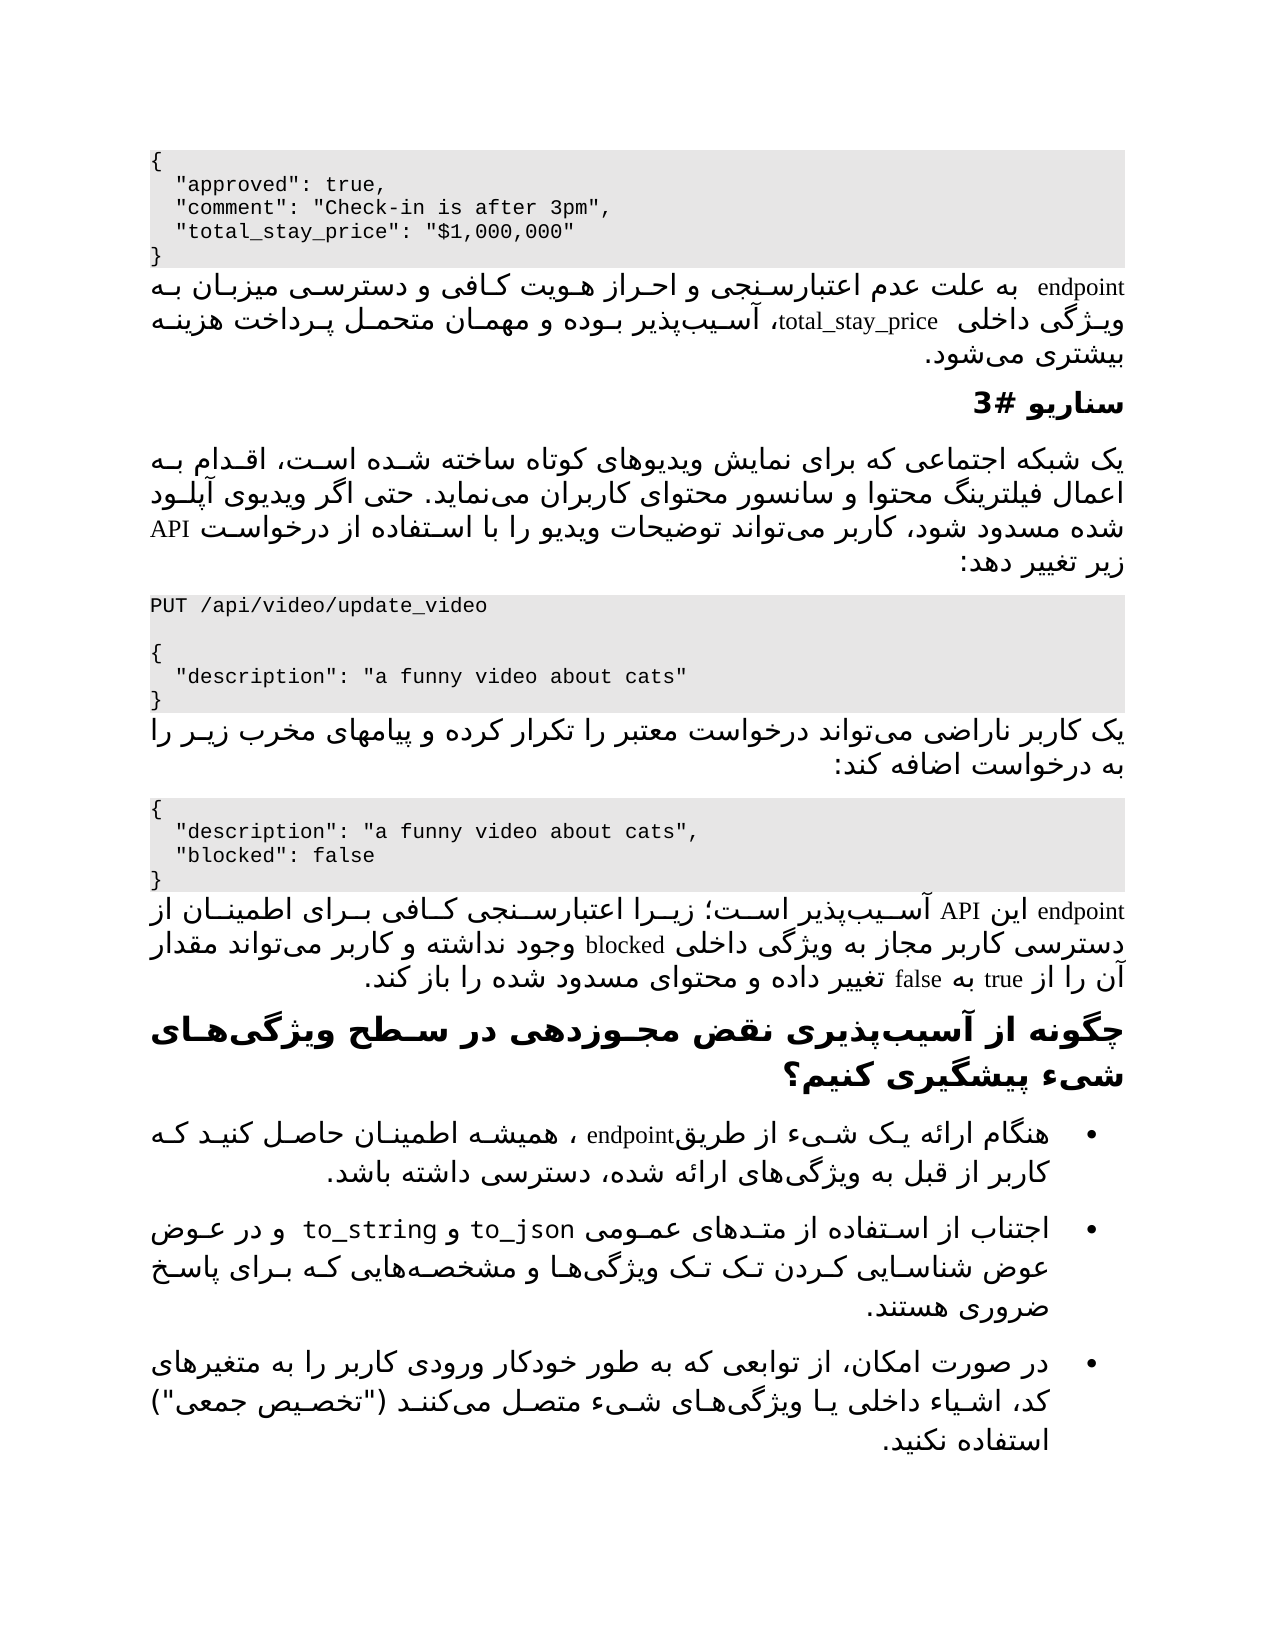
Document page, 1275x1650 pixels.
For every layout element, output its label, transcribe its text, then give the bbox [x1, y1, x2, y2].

text "total_stay_price": "$1,000,000" [150, 221, 1125, 244]
text { [150, 150, 1125, 174]
text } [150, 689, 1125, 713]
text } [150, 244, 1125, 268]
text یک شبکه اجتماعی که برای نمایش ویدیوهای کوتاه ساخته شده است، اقدام به اعمال فیلترینگ محتوا و سانسور محتوای کاربران می‌نماید. حتی اگر ویدیوی آپلود شده مسدود شود، کاربر می‌تواند توضیحات ویدیو را با استفاده از درخواست API زیر تغییر دهد: [150, 442, 1125, 578]
list هنگام ارائه یک شیء از طریقendpoint ، همیشه اطمینان حاصل کنید که کاربر از قبل به ویژگی‌های ارائه شده، دسترسی داشته باشد. [150, 1117, 1087, 1189]
text PUT /api/video/update_video [150, 595, 1125, 618]
text "comment": "Check-in is after 3pm", [150, 197, 1125, 221]
text endpoint به علت عدم اعتبارسنجی و احراز هویت کافی و دسترسی میزبان به ویژگی داخلی total_stay_price، آسیب‌پذیر بوده و مهمان متحمل پرداخت هزینه بیشتری می‌شود. [150, 268, 1125, 370]
list اجتناب از استفاده از متدهای عمومی to_json و to_string و در عوض عوض شناسایی کردن تک تک ویژگی‌ها و مشخصه‌هایی که برای پاسخ ضروری هستند. [150, 1211, 1087, 1323]
text } [150, 869, 1125, 892]
list در صورت امکان، از توابعی که به طور خودکار ورودی کاربر را به متغیرهای کد، اشیاء داخلی یا ویژگی‌های شیء متصل می‌کنند ("تخصیص جمعی") استفاده نکنید. [150, 1345, 1087, 1457]
text یک کاربر ناراضی می‌تواند درخواست معتبر را تکرار کرده و پیامهای مخرب زیر را به درخواست اضافه کند: [150, 713, 1125, 781]
text "description": "a funny video about cats", [150, 821, 1125, 845]
text { [150, 642, 1125, 666]
text چگونه از ‌آسیب‌پذیری نقض مجوزدهی در سطح ویژگی‌های شیء پیشگیری کنیم؟ [150, 1011, 1125, 1094]
text "description": "a funny video about cats" [150, 666, 1125, 689]
text "blocked": false [150, 845, 1125, 869]
text "approved": true, [150, 174, 1125, 197]
text { [150, 798, 1125, 821]
text endpoint این API آسیب‌پذیر است؛ زیرا اعتبارسنجی کافی برای اطمینان از دسترسی کاربر مجاز به ویژگی داخلی blocked وجود نداشته و کاربر می‌تواند مقدار آن را از true به false تغییر داده و محتوای مسدود شده را باز کند. [150, 892, 1125, 994]
text سناریو #3 [150, 387, 1125, 421]
